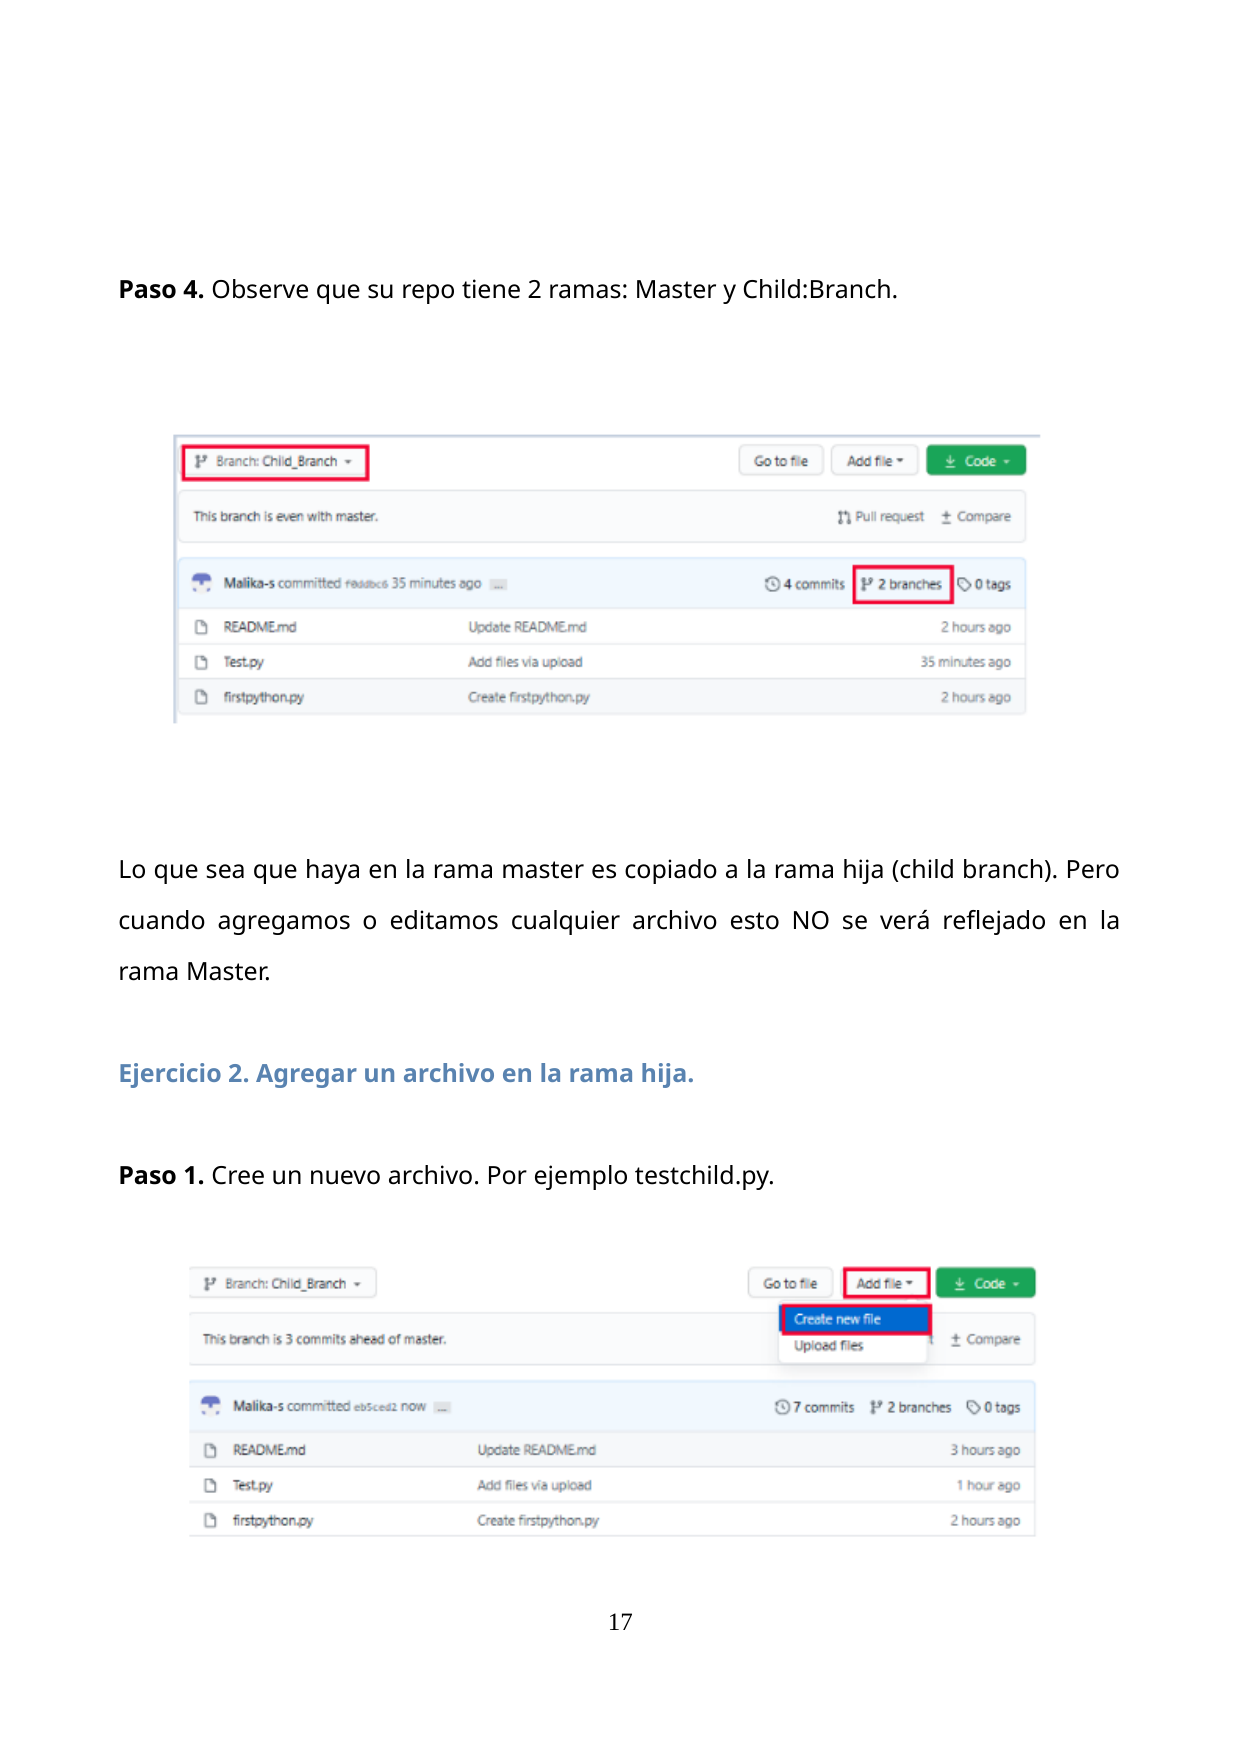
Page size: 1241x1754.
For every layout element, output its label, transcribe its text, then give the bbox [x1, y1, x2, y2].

text Paso 4. Observe que su repo tiene 2 ramas: Master y Child:Branch. [118, 271, 1122, 305]
text Lo que sea que haya en la rama master es copiado a la rama hija (child branch). Pero cuando agregamos o editamos cualquier archivo esto NO se verá reflejado en la rama Master. [118, 851, 1122, 987]
picture [173, 424, 1067, 733]
text Paso 1. Cree un nuevo archivo. Por ejemplo testchild.py. [118, 1157, 1122, 1192]
text Ejercicio 2. Agregar un archivo en la rama hija. [118, 1055, 1122, 1089]
picture [188, 1259, 1053, 1551]
